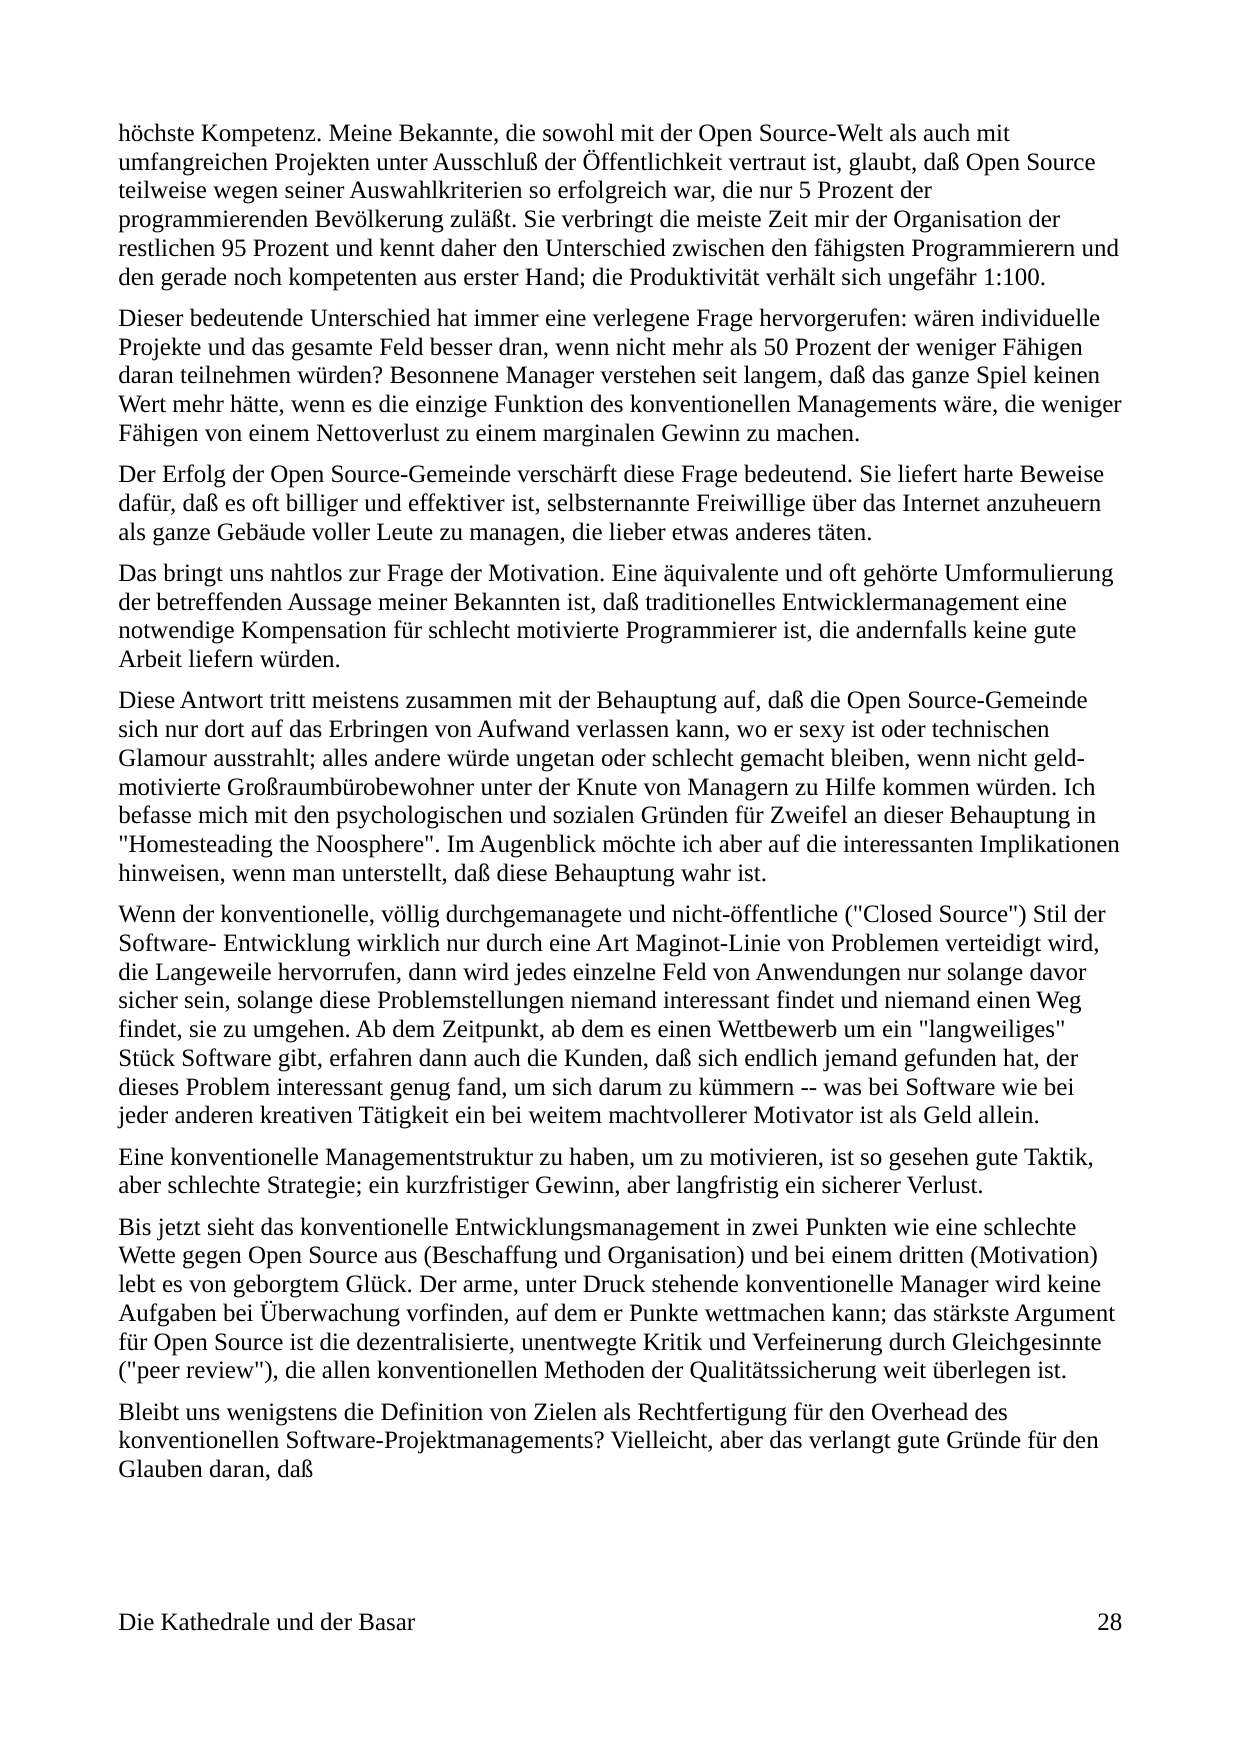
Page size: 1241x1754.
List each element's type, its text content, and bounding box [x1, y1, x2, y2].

text Bis jetzt sieht das konventionelle Entwicklungsmanagement in zwei Punkten wie eine schlechte Wette gegen Open Source aus (Beschaffung und Organisation) und bei einem dritten (Motivation) lebt es von geborgtem Glück. Der arme, unter Druck stehende konventionelle Manager wird keine Aufgaben bei Überwachung vorfinden, auf dem er Punkte wettmachen kann; das stärkste Argument für Open Source ist die dezentralisierte, unentwegte Kritik und Verfeinerung durch Gleichgesinnte ("peer review"), die allen konventionellen Methoden der Qualitätssicherung weit überlegen ist. [118, 1212, 1122, 1384]
text Wenn der konventionelle, völlig durchgemanagete und nicht-öffentliche ("Closed Source") Stil der Software- Entwicklung wirklich nur durch eine Art Maginot-Linie von Problemen verteidigt wird, die Langeweile hervorrufen, dann wird jedes einzelne Feld von Anwendungen nur solange davor sicher sein, solange diese Problemstellungen niemand interessant findet und niemand einen Weg findet, sie zu umgehen. Ab dem Zeitpunkt, ab dem es einen Wettbewerb um ein "langweiliges" Stück Software gibt, erfahren dann auch die Kunden, daß sich endlich jemand gefunden hat, der dieses Problem interessant genug fand, um sich darum zu kümmern -- was bei Software wie bei jeder anderen kreativen Tätigkeit ein bei weitem machtvollerer Motivator ist als Geld allein. [118, 899, 1122, 1129]
text Dieser bedeutende Unterschied hat immer eine verlegene Frage hervorgerufen: wären individuelle Projekte und das gesamte Feld besser dran, wenn nicht mehr als 50 Prozent der weniger Fähigen daran teilnehmen würden? Besonnene Manager verstehen seit langem, daß das ganze Spiel keinen Wert mehr hätte, wenn es die einzige Funktion des konventionellen Managements wäre, die weniger Fähigen von einem Nettoverlust zu einem marginalen Gewinn zu machen. [118, 303, 1122, 447]
text höchste Kompetenz. Meine Bekannte, die sowohl mit der Open Source-Welt als auch mit umfangreichen Projekten unter Ausschluß der Öffentlichkeit vertraut ist, glaubt, daß Open Source teilweise wegen seiner Auswahlkriterien so erfolgreich war, die nur 5 Prozent der programmierenden Bevölkerung zuläßt. Sie verbringt die meiste Zeit mir der Organisation der restlichen 95 Prozent und kennt daher den Unterschied zwischen den fähigsten Programmierern und den gerade noch kompetenten aus erster Hand; die Produktivität verhält sich ungefähr 1:100. [118, 118, 1122, 291]
text Diese Antwort tritt meistens zusammen mit der Behauptung auf, daß die Open Source-Gemeinde sich nur dort auf das Erbringen von Aufwand verlassen kann, wo er sexy ist oder technischen Glamour ausstrahlt; alles andere würde ungetan oder schlecht gemacht bleiben, wenn nicht geld-motivierte Großraumbürobewohner unter der Knute von Managern zu Hilfe kommen würden. Ich befasse mich mit den psychologischen und sozialen Gründen für Zweifel an dieser Behauptung in "Homesteading the Noosphere". Im Augenblick möchte ich aber auf die interessanten Implikationen hinweisen, wenn man unterstellt, daß diese Behauptung wahr ist. [118, 686, 1122, 887]
text Bleibt uns wenigstens die Definition von Zielen als Rechtfertigung für den Overhead des konventionellen Software-Projektmanagements? Vielleicht, aber das verlangt gute Gründe für den Glauben daran, daß [118, 1397, 1122, 1483]
text Das bringt uns nahtlos zur Frage der Motivation. Eine äquivalente und oft gehörte Umformulierung der betreffenden Aussage meiner Bekannten ist, daß traditionelles Entwicklermanagement eine notwendige Kompensation für schlecht motivierte Programmierer ist, die andernfalls keine gute Arbeit liefern würden. [118, 558, 1122, 673]
text Eine konventionelle Managementstruktur zu haben, um zu motivieren, ist so gesehen gute Taktik, aber schlechte Strategie; ein kurzfristiger Gewinn, aber langfristig ein sicherer Verlust. [118, 1142, 1122, 1199]
text Der Erfolg der Open Source-Gemeinde verschärft diese Frage bedeutend. Sie liefert harte Beweise dafür, daß es oft billiger und effektiver ist, selbsternannte Freiwillige über das Internet anzuheuern als ganze Gebäude voller Leute zu managen, die lieber etwas anderes täten. [118, 459, 1122, 546]
